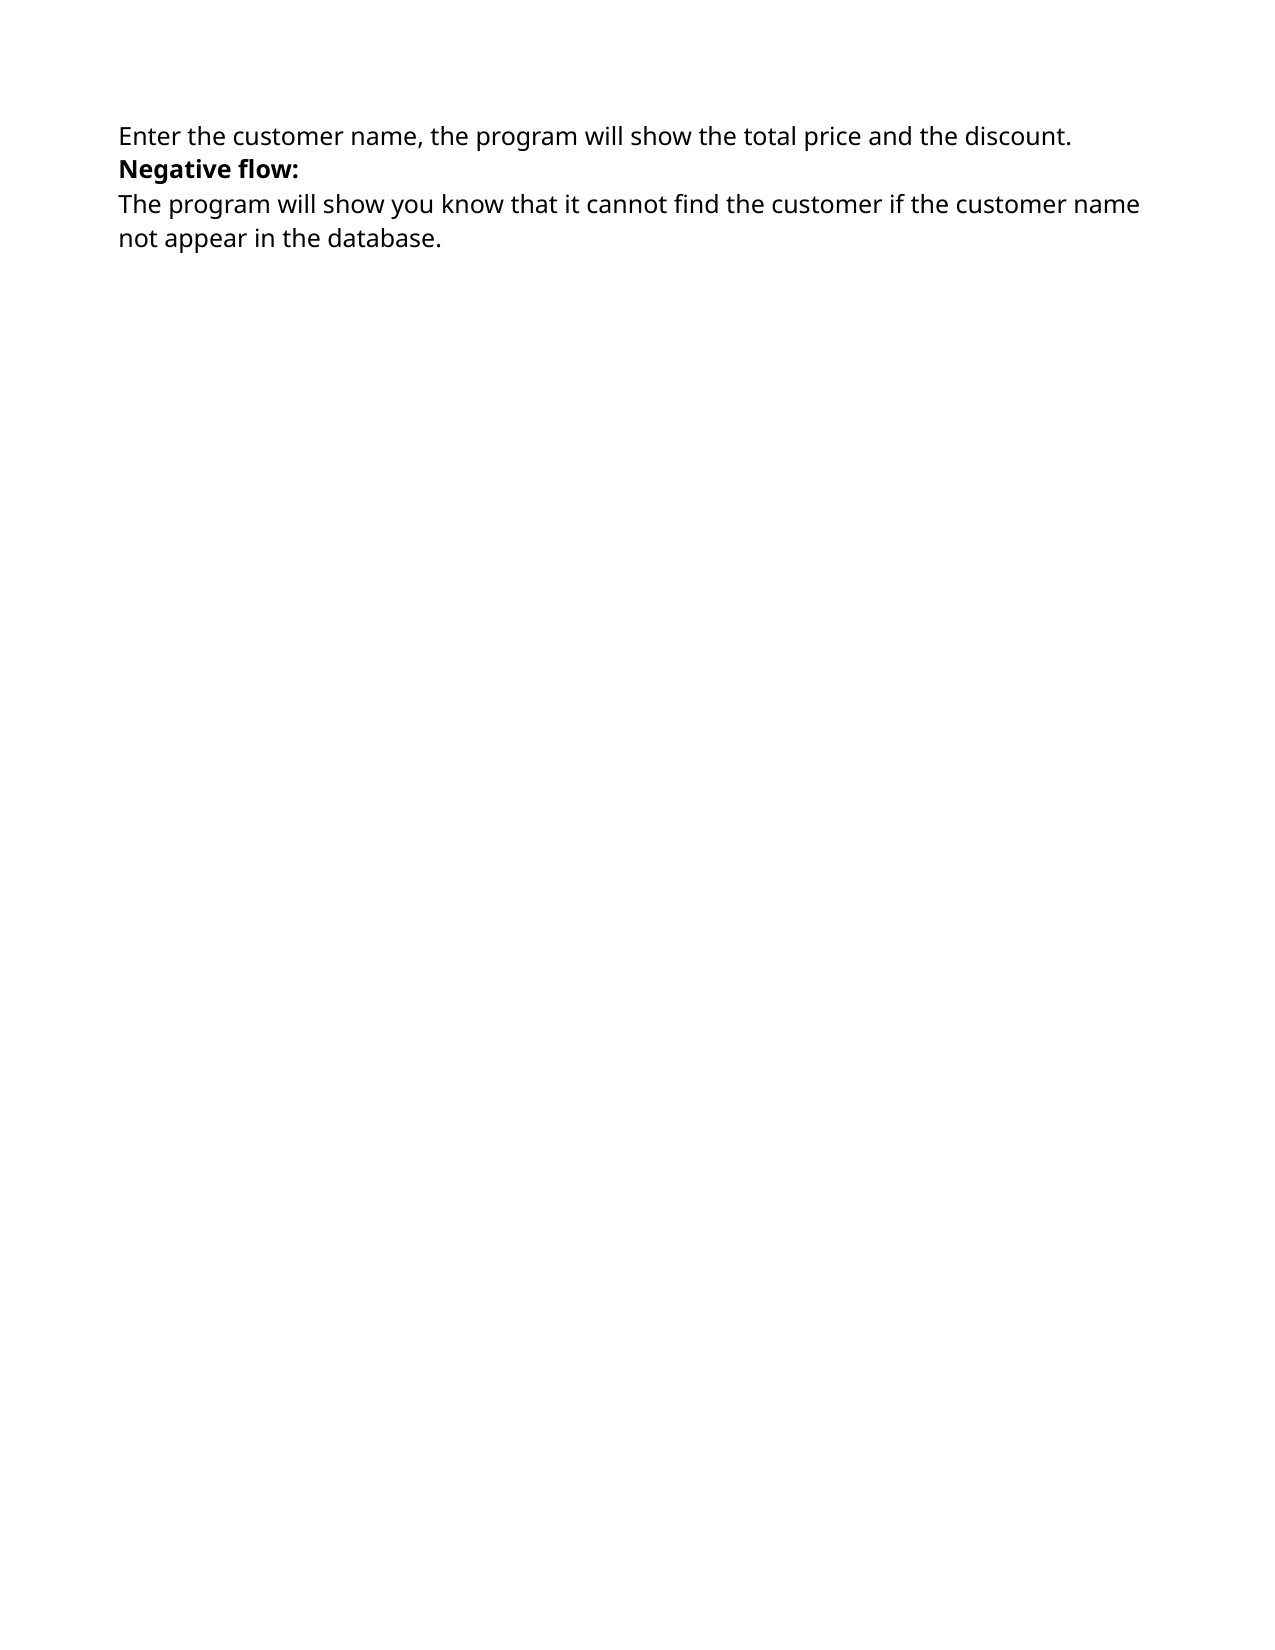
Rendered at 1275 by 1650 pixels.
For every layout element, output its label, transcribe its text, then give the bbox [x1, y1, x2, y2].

text Negative flow: [118, 152, 1157, 186]
text Enter the customer name, the program will show the total price and the discount. [118, 118, 1157, 152]
text The program will show you know that it cannot find the customer if the customer name not appear in the database. [118, 186, 1157, 254]
